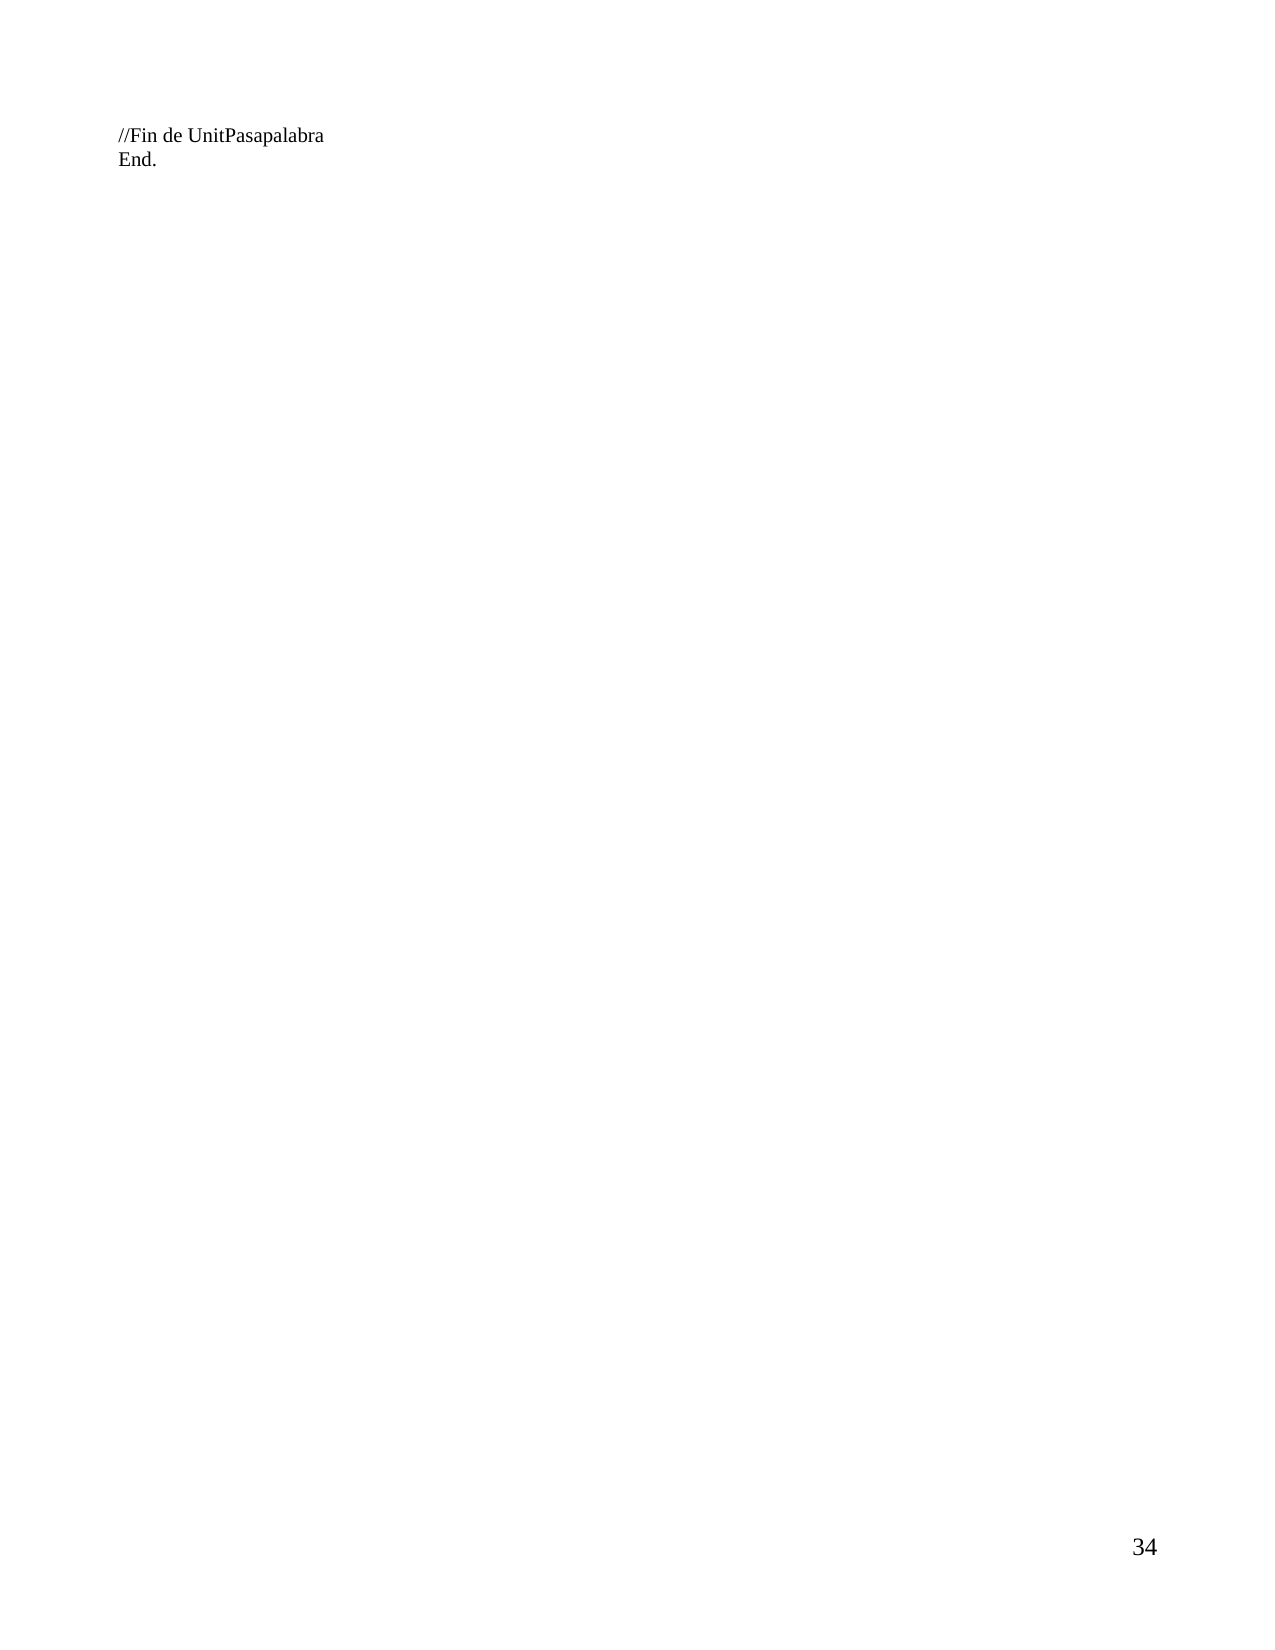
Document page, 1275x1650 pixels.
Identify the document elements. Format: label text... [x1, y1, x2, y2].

text //Fin de UnitPasapalabra [118, 123, 1157, 147]
text End. [118, 147, 1157, 171]
